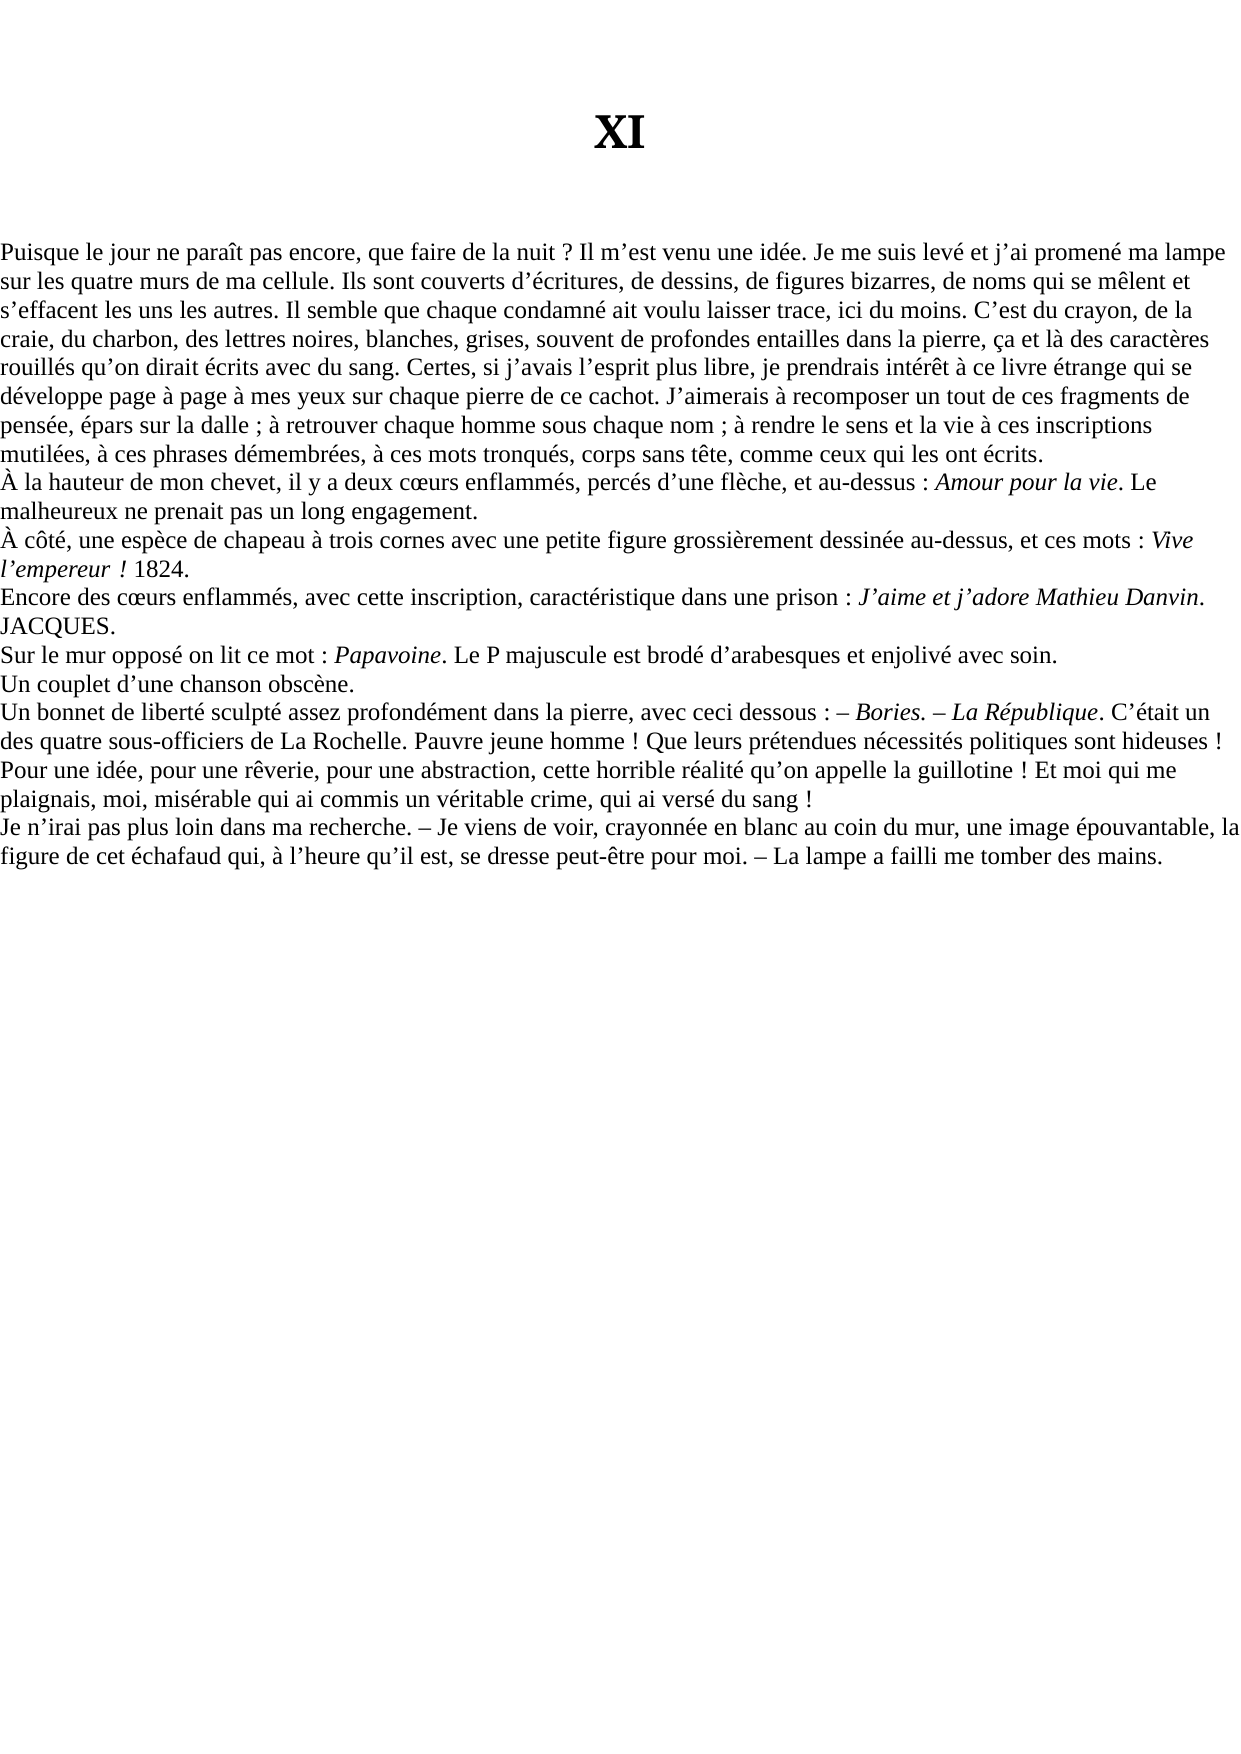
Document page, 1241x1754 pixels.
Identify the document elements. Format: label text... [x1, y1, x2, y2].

text À côté, une espèce de chapeau à trois cornes avec une petite figure grossièrement dessinée au-dessus, et ces mots : Vive l’empereur ! 1824. [0, 525, 1240, 582]
subtitle XI [0, 100, 1240, 162]
text À la hauteur de mon chevet, il y a deux cœurs enflammés, percés d’une flèche, et au-dessus : Amour pour la vie. Le malheureux ne prenait pas un long engagement. [0, 467, 1240, 525]
text Encore des cœurs enflammés, avec cette inscription, caractéristique dans une prison : J’aime et j’adore Mathieu Danvin. JACQUES. [0, 582, 1240, 640]
text Un bonnet de liberté sculpté assez profondément dans la pierre, avec ceci dessous : – Bories. – La République. C’était un des quatre sous-officiers de La Rochelle. Pauvre jeune homme ! Que leurs prétendues nécessités politiques sont hideuses ! Pour une idée, pour une rêverie, pour une abstraction, cette horrible réalité qu’on appelle la guillotine ! Et moi qui me plaignais, moi, misérable qui ai commis un véritable crime, qui ai versé du sang ! [0, 697, 1240, 812]
text Sur le mur opposé on lit ce mot : Papavoine. Le P majuscule est brodé d’arabesques et enjolivé avec soin. [0, 640, 1240, 669]
text Je n’irai pas plus loin dans ma recherche. – Je viens de voir, crayonnée en blanc au coin du mur, une image épouvantable, la figure de cet échafaud qui, à l’heure qu’il est, se dresse peut-être pour moi. – La lampe a failli me tomber des mains. [0, 812, 1240, 870]
text Un couplet d’une chanson obscène. [0, 669, 1240, 697]
text Puisque le jour ne paraît pas encore, que faire de la nuit ? Il m’est venu une idée. Je me suis levé et j’ai promené ma lampe sur les quatre murs de ma cellule. Ils sont couverts d’écritures, de dessins, de figures bizarres, de noms qui se mêlent et s’effacent les uns les autres. Il semble que chaque condamné ait voulu laisser trace, ici du moins. C’est du crayon, de la craie, du charbon, des lettres noires, blanches, grises, souvent de profondes entailles dans la pierre, ça et là des caractères rouillés qu’on dirait écrits avec du sang. Certes, si j’avais l’esprit plus libre, je prendrais intérêt à ce livre étrange qui se développe page à page à mes yeux sur chaque pierre de ce cachot. J’aimerais à recomposer un tout de ces fragments de pensée, épars sur la dalle ; à retrouver chaque homme sous chaque nom ; à rendre le sens et la vie à ces inscriptions mutilées, à ces phrases démembrées, à ces mots tronqués, corps sans tête, comme ceux qui les ont écrits. [0, 237, 1240, 467]
